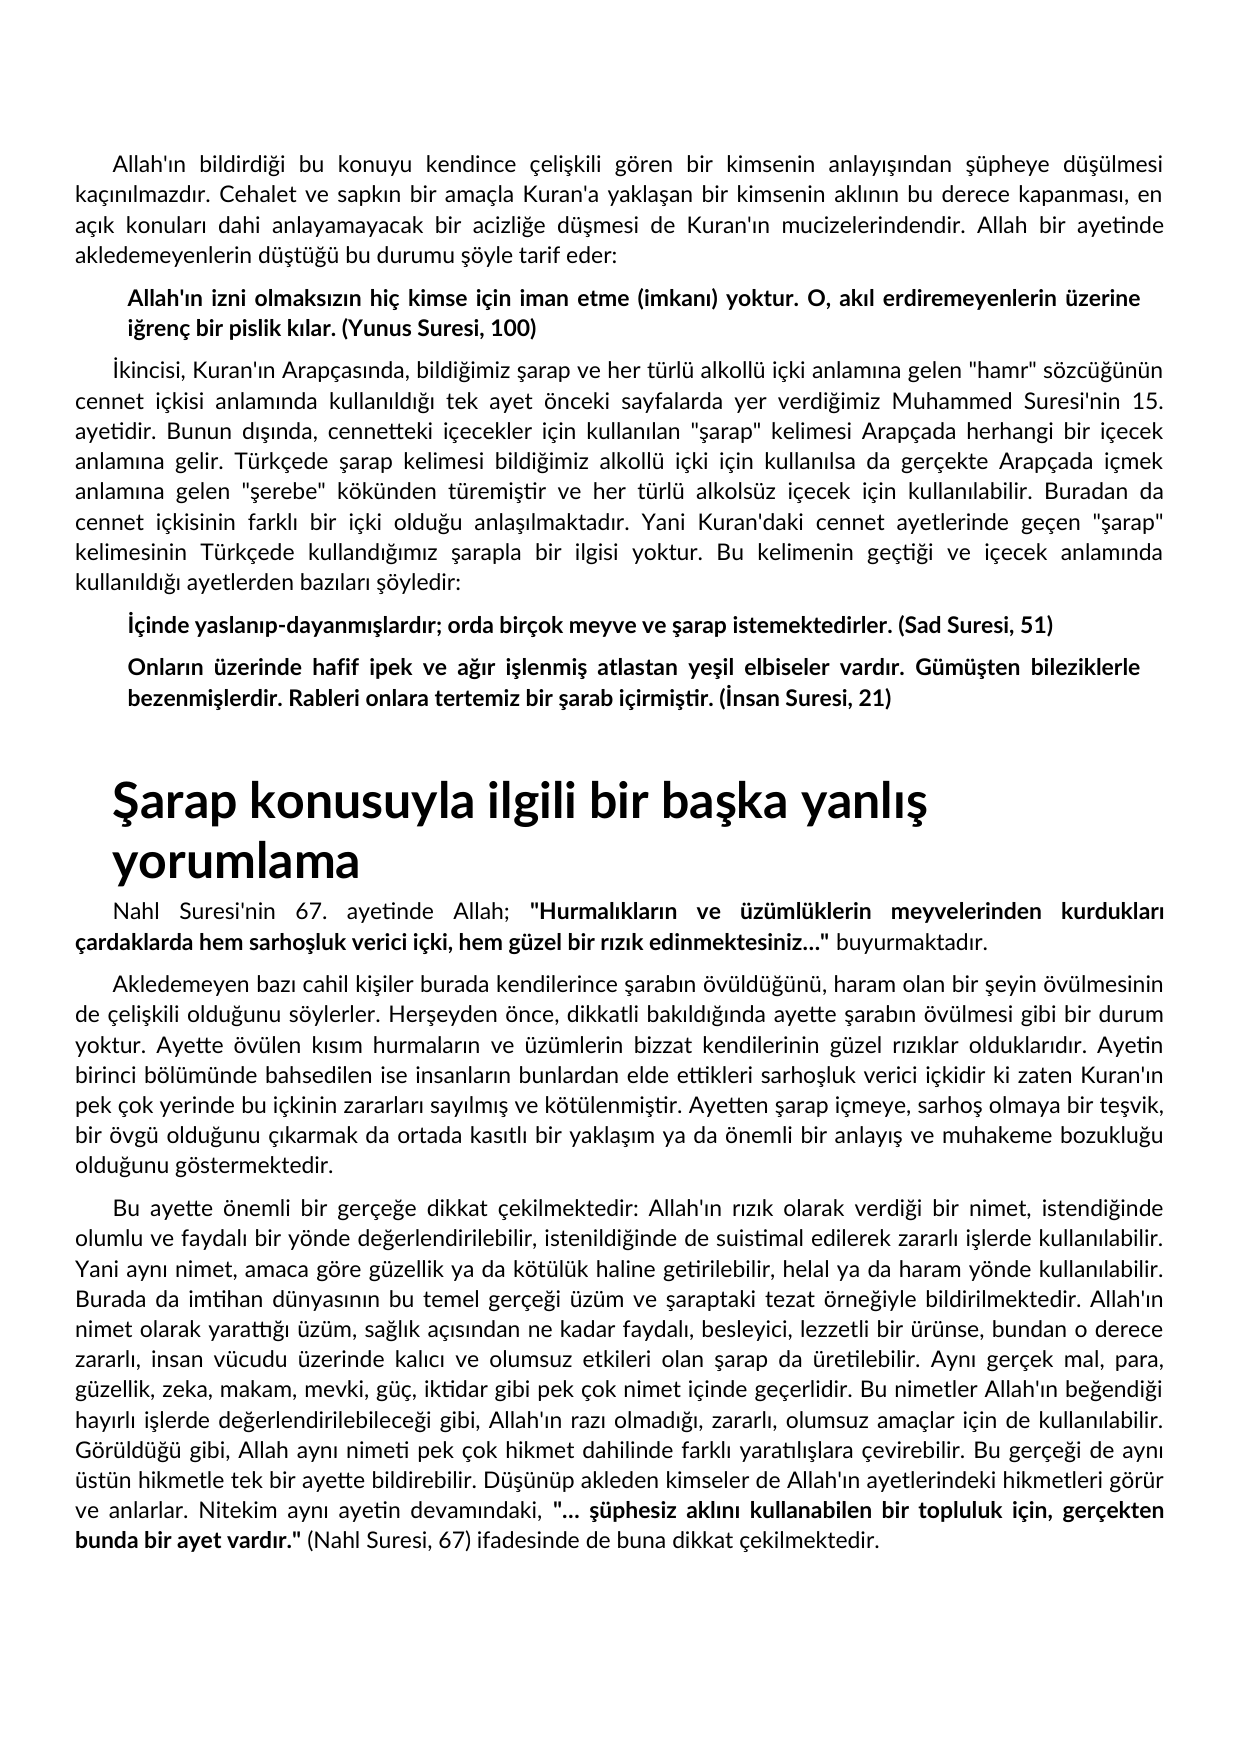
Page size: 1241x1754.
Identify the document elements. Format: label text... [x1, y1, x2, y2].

subtitle Şarap konusuyla ilgili bir başka yanlış yorumlama [112, 769, 1165, 889]
text İçinde yaslanıp-dayanmışlardır; orda birçok meyve ve şarap istemektedirler. (Sad Suresi, 51) [127, 610, 1143, 638]
text Allah'ın bildirdiği bu konuyu kendince çelişkili gören bir kimsenin anlayışından şüpheye düşülmesi kaçınılmazdır. Cehalet ve sapkın bir amaçla Kuran'a yaklaşan bir kimsenin aklının bu derece kapanması, en açık konuları dahi anlayamayacak bir acizliğe düşmesi de Kuran'ın mucizelerindendir. Allah bir ayetinde akledemeyenlerin düştüğü bu durumu şöyle tarif eder: [75, 150, 1165, 268]
text Akledemeyen bazı cahil kişiler burada kendilerince şarabın övüldüğünü, haram olan bir şeyin övülmesinin de çelişkili olduğunu söylerler. Herşeyden önce, dikkatli bakıldığında ayette şarabın övülmesi gibi bir durum yoktur. Ayette övülen kısım hurmaların ve üzümlerin bizzat kendilerinin güzel rızıklar olduklarıdır. Ayetin birinci bölümünde bahsedilen ise insanların bunlardan elde ettikleri sarhoşluk verici içkidir ki zaten Kuran'ın pek çok yerinde bu içkinin zararları sayılmış ve kötülenmiştir. Ayetten şarap içmeye, sarhoş olmaya bir teşvik, bir övgü olduğunu çıkarmak da ortada kasıtlı bir yaklaşım ya da önemli bir anlayış ve muhakeme bozukluğu olduğunu göstermektedir. [75, 970, 1165, 1179]
text İkincisi, Kuran'ın Arapçasında, bildiğimiz şarap ve her türlü alkollü içki anlamına gelen "hamr" sözcüğünün cennet içkisi anlamında kullanıldığı tek ayet önceki sayfalarda yer verdiğimiz Muhammed Suresi'nin 15. ayetidir. Bunun dışında, cennetteki içecekler için kullanılan "şarap" kelimesi Arapçada herhangi bir içecek anlamına gelir. Türkçede şarap kelimesi bildiğimiz alkollü içki için kullanılsa da gerçekte Arapçada içmek anlamına gelen "şerebe" kökünden türemiştir ve her türlü alkolsüz içecek için kullanılabilir. Buradan da cennet içkisinin farklı bir içki olduğu anlaşılmaktadır. Yani Kuran'daki cennet ayetlerinde geçen "şarap" kelimesinin Türkçede kullandığımız şarapla bir ilgisi yoktur. Bu kelimenin geçtiği ve içecek anlamında kullanıldığı ayetlerden bazıları şöyledir: [75, 356, 1165, 595]
text Bu ayette önemli bir gerçeğe dikkat çekilmektedir: Allah'ın rızık olarak verdiği bir nimet, istendiğinde olumlu ve faydalı bir yönde değerlendirilebilir, istenildiğinde de suistimal edilerek zararlı işlerde kullanılabilir. Yani aynı nimet, amaca göre güzellik ya da kötülük haline getirilebilir, helal ya da haram yönde kullanılabilir. Burada da imtihan dünyasının bu temel gerçeği üzüm ve şaraptaki tezat örneğiyle bildirilmektedir. Allah'ın nimet olarak yarattığı üzüm, sağlık açısından ne kadar faydalı, besleyici, lezzetli bir ürünse, bundan o derece zararlı, insan vücudu üzerinde kalıcı ve olumsuz etkileri olan şarap da üretilebilir. Aynı gerçek mal, para, güzellik, zeka, makam, mevki, güç, iktidar gibi pek çok nimet içinde geçerlidir. Bu nimetler Allah'ın beğendiği hayırlı işlerde değerlendirilebileceği gibi, Allah'ın razı olmadığı, zararlı, olumsuz amaçlar için de kullanılabilir. Görüldüğü gibi, Allah aynı nimeti pek çok hikmet dahilinde farklı yaratılışlara çevirebilir. Bu gerçeği de aynı üstün hikmetle tek bir ayette bildirebilir. Düşünüp akleden kimseler de Allah'ın ayetlerindeki hikmetleri görür ve anlarlar. Nitekim aynı ayetin devamındaki, "… şüphesiz aklını kullanabilen bir topluluk için, gerçekten bunda bir ayet vardır." (Nahl Suresi, 67) ifadesinde de buna dikkat çekilmektedir. [75, 1194, 1165, 1554]
text Nahl Suresi'nin 67. ayetinde Allah; "Hurmalıkların ve üzümlüklerin meyvelerinden kurdukları çardaklarda hem sarhoşluk verici içki, hem güzel bir rızık edinmektesiniz…" buyurmaktadır. [75, 897, 1165, 955]
text Onların üzerinde hafif ipek ve ağır işlenmiş atlastan yeşil elbiseler vardır. Gümüşten bileziklerle bezenmişlerdir. Rableri onlara tertemiz bir şarab içirmiştir. (İnsan Suresi, 21) [127, 653, 1143, 711]
text Allah'ın izni olmaksızın hiç kimse için iman etme (imkanı) yoktur. O, akıl erdiremeyenlerin üzerine iğrenç bir pislik kılar. (Yunus Suresi, 100) [127, 283, 1143, 341]
